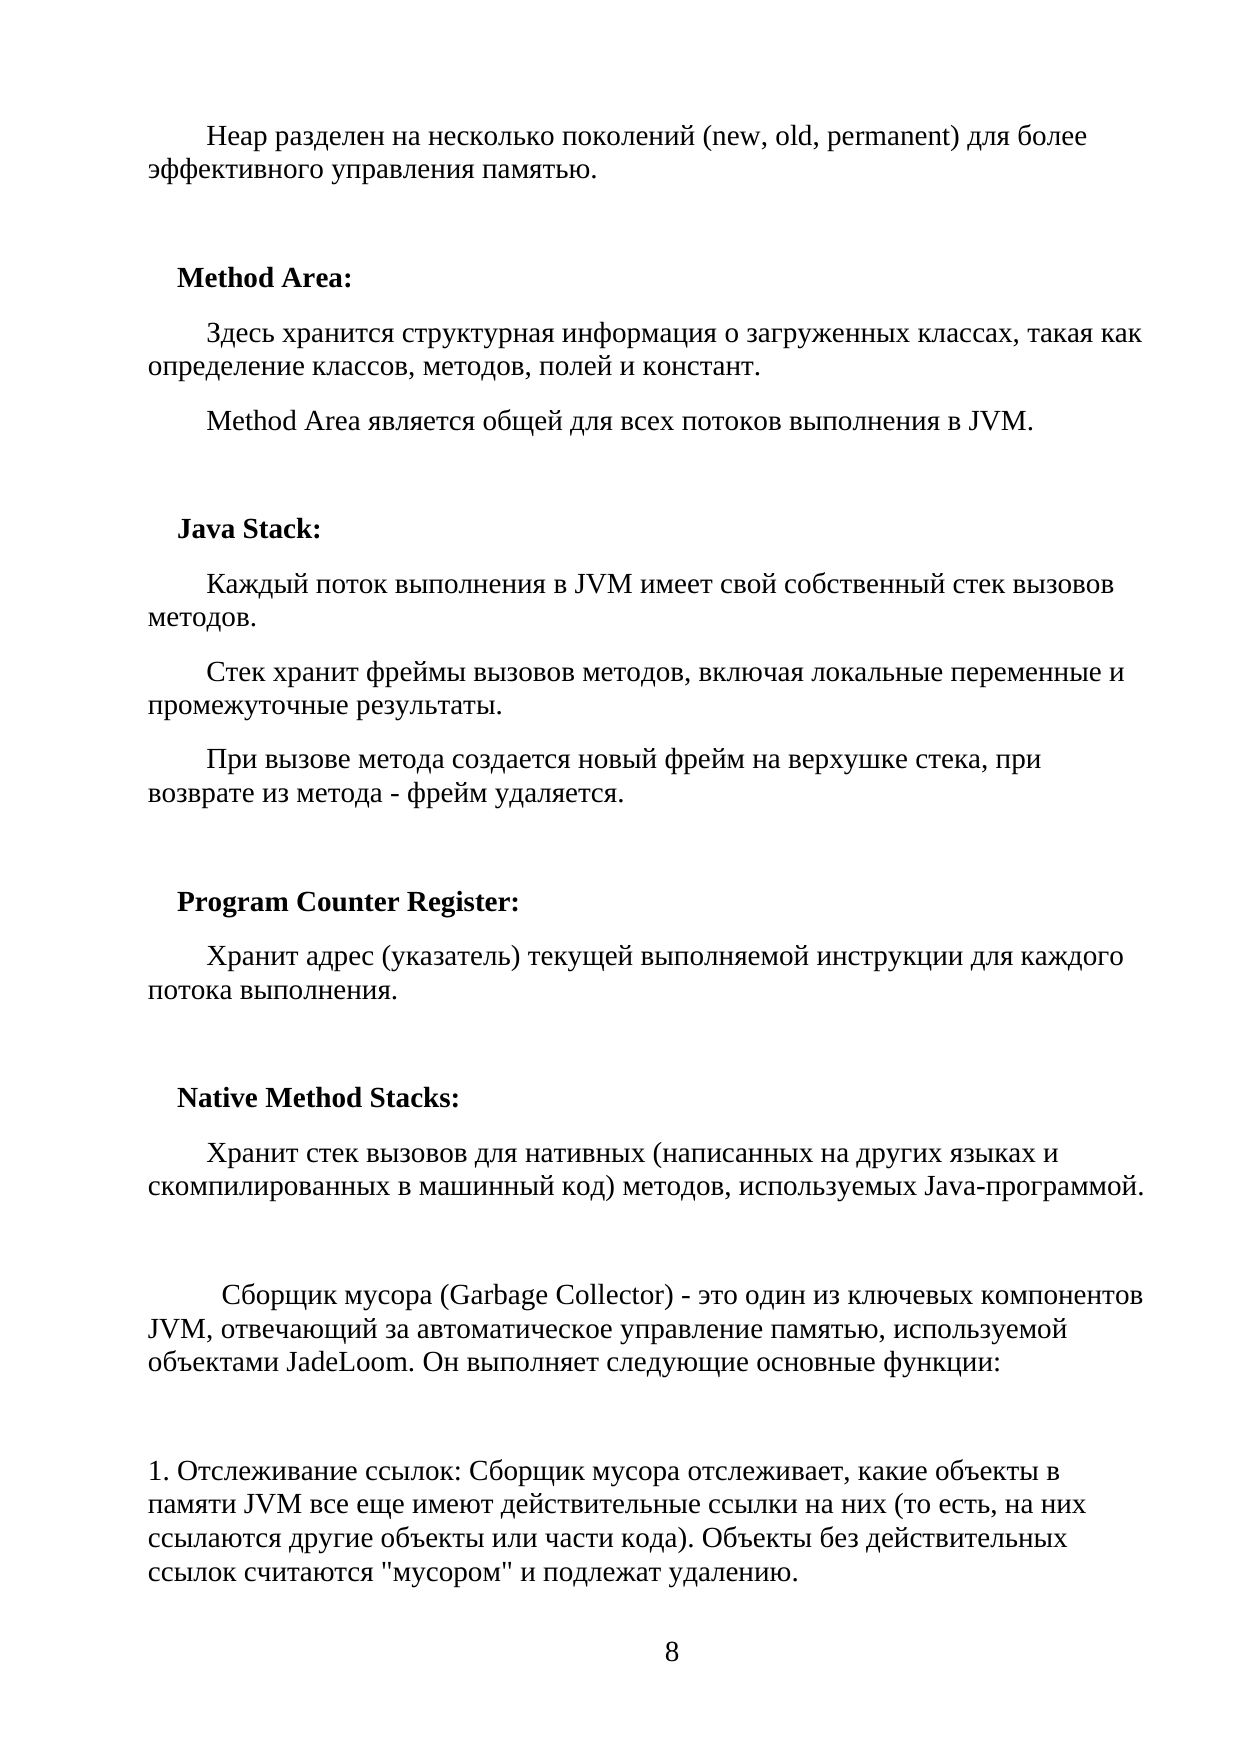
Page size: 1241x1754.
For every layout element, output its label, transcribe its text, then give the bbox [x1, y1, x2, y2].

text Хранит адрес (указатель) текущей выполняемой инструкции для каждого потока выполнения. [148, 938, 1152, 1005]
text Здесь хранится структурная информация о загруженных классах, такая как определение классов, методов, полей и констант. [148, 315, 1152, 382]
text Java Stack: [148, 511, 1152, 545]
text Heap разделен на несколько поколений (new, old, permanent) для более эффективного управления памятью. [148, 118, 1152, 185]
text Program Counter Register: [148, 884, 1152, 917]
text Каждый поток выполнения в JVM имеет свой собственный стек вызовов методов. [148, 566, 1152, 633]
text При вызове метода создается новый фрейм на верхушке стека, при возврате из метода - фрейм удаляется. [148, 742, 1152, 809]
text Method Area является общей для всех потоков выполнения в JVM. [148, 403, 1152, 436]
text Method Area: [148, 260, 1152, 294]
text Стек хранит фреймы вызовов методов, включая локальные переменные и промежуточные результаты. [148, 654, 1152, 721]
text Хранит стек вызовов для нативных (написанных на других языках и скомпилированных в машинный код) методов, используемых Java-программой. [148, 1135, 1152, 1202]
text Сборщик мусора (Garbage Collector) - это один из ключевых компонентов JVM, отвечающий за автоматическое управление памятью, используемой объектами JadeLoom. Он выполняет следующие основные функции: [148, 1277, 1152, 1378]
text 1. Отслеживание ссылок: Сборщик мусора отслеживает, какие объекты в памяти JVM все еще имеют действительные ссылки на них (то есть, на них ссылаются другие объекты или части кода). Объекты без действительных ссылок считаются "мусором" и подлежат удалению. [148, 1453, 1152, 1587]
text Native Method Stacks: [148, 1081, 1152, 1114]
